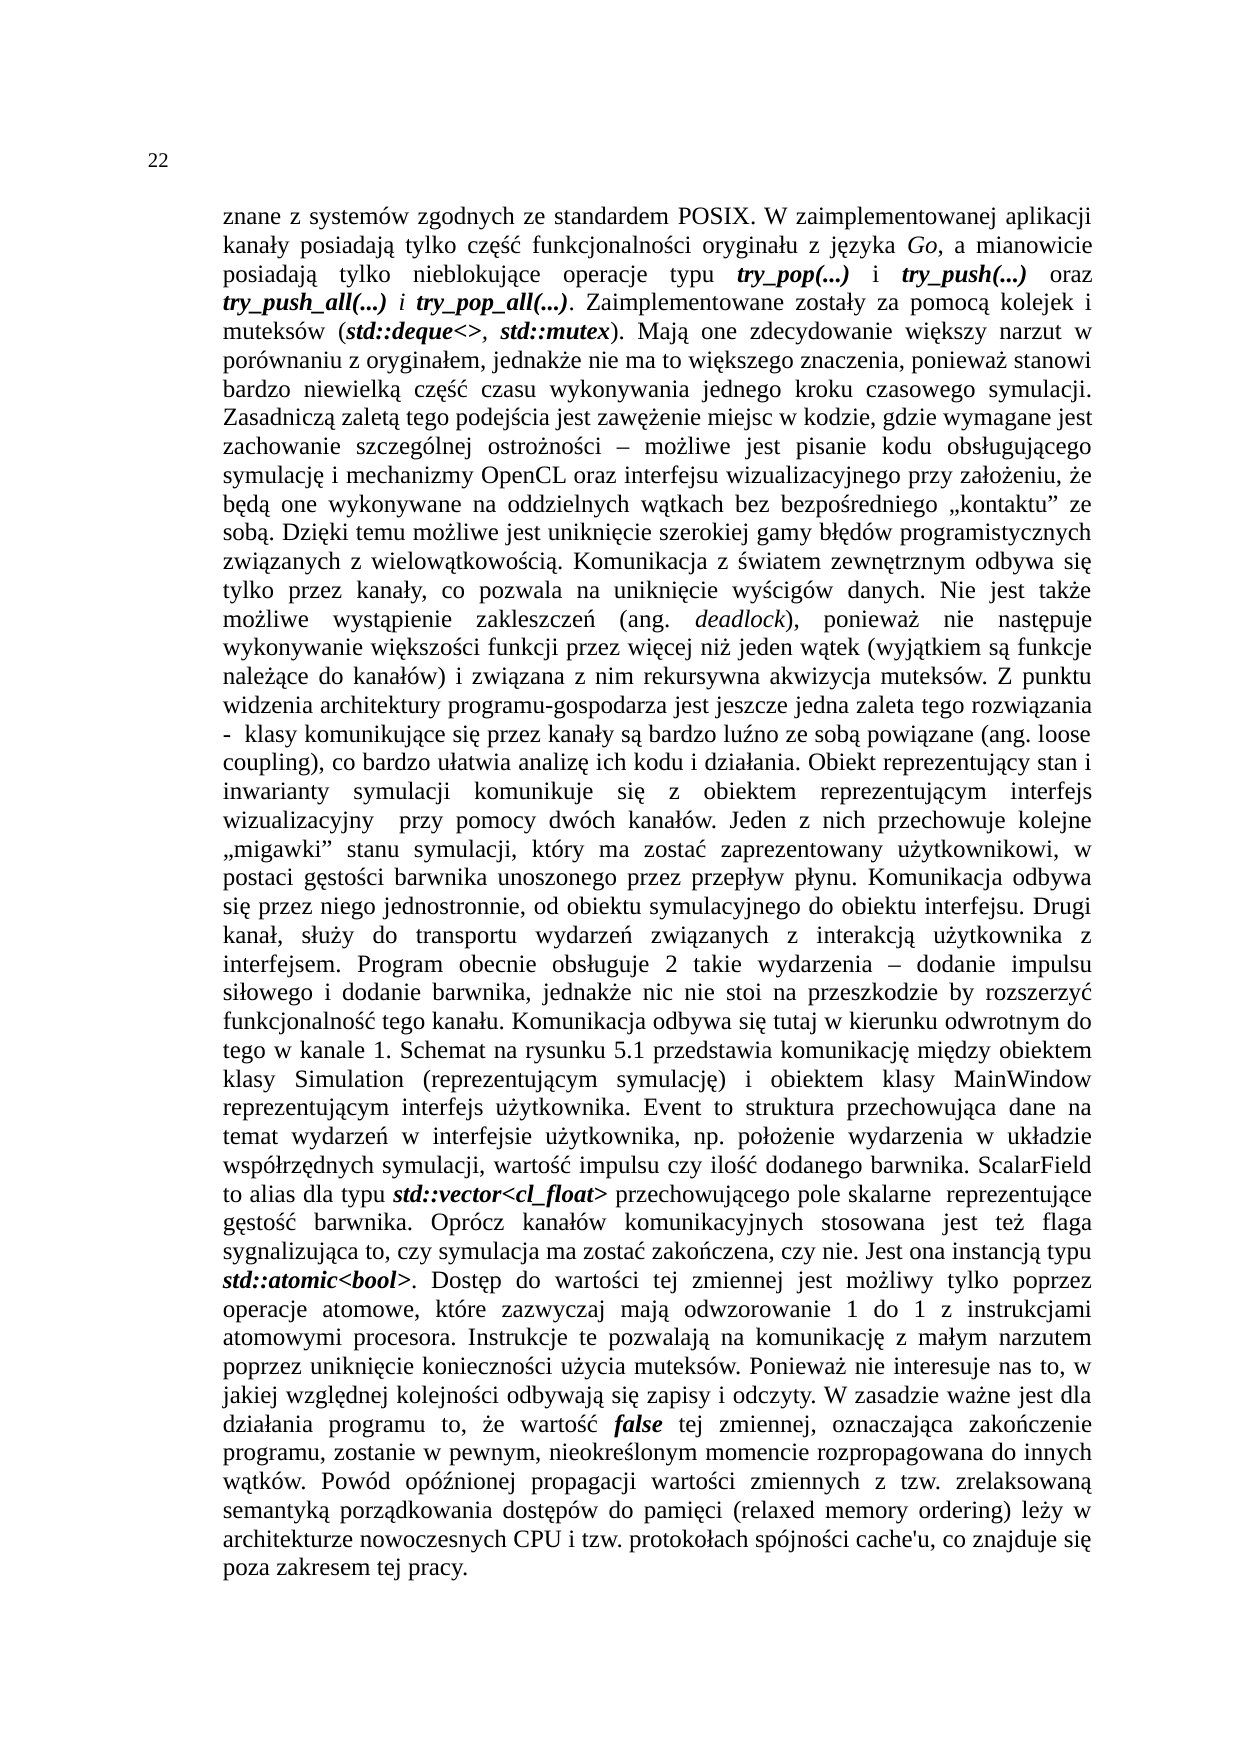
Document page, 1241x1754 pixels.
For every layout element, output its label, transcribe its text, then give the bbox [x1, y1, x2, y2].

list znane z systemów zgodnych ze standardem POSIX. W zaimplementowanej aplikacji kanały posiadają tylko część funkcjonalności oryginału z języka Go, a mianowicie posiadają tylko nieblokujące operacje typu try_pop(...) i try_push(...) oraz try_push_all(...) i try_pop_all(...). Zaimplementowane zostały za pomocą kolejek i muteksów (std::deque<>, std::mutex). Mają one zdecydowanie większy narzut w porównaniu z oryginałem, jednakże nie ma to większego znaczenia, ponieważ stanowi bardzo niewielką część czasu wykonywania jednego kroku czasowego symulacji. Zasadniczą zaletą tego podejścia jest zawężenie miejsc w kodzie, gdzie wymagane jest zachowanie szczególnej ostrożności – możliwe jest pisanie kodu obsługującego symulację i mechanizmy OpenCL oraz interfejsu wizualizacyjnego przy założeniu, że będą one wykonywane na oddzielnych wątkach bez bezpośredniego „kontaktu” ze sobą. Dzięki temu możliwe jest uniknięcie szerokiej gamy błędów programistycznych związanych z wielowątkowością. Komunikacja z światem zewnętrznym odbywa się tylko przez kanały, co pozwala na uniknięcie wyścigów danych. Nie jest także możliwe wystąpienie zakleszczeń (ang. deadlock), ponieważ nie następuje wykonywanie większości funkcji przez więcej niż jeden wątek (wyjątkiem są funkcje należące do kanałów) i związana z nim rekursywna akwizycja muteksów. Z punktu widzenia architektury programu-gospodarza jest jeszcze jedna zaleta tego rozwiązania - klasy komunikujące się przez kanały są bardzo luźno ze sobą powiązane (ang. loose coupling), co bardzo ułatwia analizę ich kodu i działania. Obiekt reprezentujący stan i inwarianty symulacji komunikuje się z obiektem reprezentującym interfejs wizualizacyjny przy pomocy dwóch kanałów. Jeden z nich przechowuje kolejne „migawki” stanu symulacji, który ma zostać zaprezentowany użytkownikowi, w postaci gęstości barwnika unoszonego przez przepływ płynu. Komunikacja odbywa się przez niego jednostronnie, od obiektu symulacyjnego do obiektu interfejsu. Drugi kanał, służy do transportu wydarzeń związanych z interakcją użytkownika z interfejsem. Program obecnie obsługuje 2 takie wydarzenia – dodanie impulsu siłowego i dodanie barwnika, jednakże nic nie stoi na przeszkodzie by rozszerzyć funkcjonalność tego kanału. Komunikacja odbywa się tutaj w kierunku odwrotnym do tego w kanale 1. Schemat na rysunku 5.1 przedstawia komunikację między obiektem klasy Simulation (reprezentującym symulację) i obiektem klasy MainWindow reprezentującym interfejs użytkownika. Event to struktura przechowująca dane na temat wydarzeń w interfejsie użytkownika, np. położenie wydarzenia w układzie współrzędnych symulacji, wartość impulsu czy ilość dodanego barwnika. ScalarField to alias dla typu std::vector<cl_float> przechowującego pole skalarne reprezentujące gęstość barwnika. Oprócz kanałów komunikacyjnych stosowana jest też flaga sygnalizująca to, czy symulacja ma zostać zakończena, czy nie. Jest ona instancją typu std::atomic<bool>. Dostęp do wartości tej zmiennej jest możliwy tylko poprzez operacje atomowe, które zazwyczaj mają odwzorowanie 1 do 1 z instrukcjami atomowymi procesora. Instrukcje te pozwalają na komunikację z małym narzutem poprzez uniknięcie konieczności użycia muteksów. Ponieważ nie interesuje nas to, w jakiej względnej kolejności odbywają się zapisy i odczyty. W zasadzie ważne jest dla działania programu to, że wartość false tej zmiennej, oznaczająca zakończenie programu, zostanie w pewnym, nieokreślonym momencie rozpropagowana do innych wątków. Powód opóźnionej propagacji wartości zmiennych z tzw. zrelaksowaną semantyką porządkowania dostępów do pamięci (relaxed memory ordering) leży w architekturze nowoczesnych CPU i tzw. protokołach spójności cache'u, co znajduje się poza zakresem tej pracy. [185, 201, 1093, 1581]
